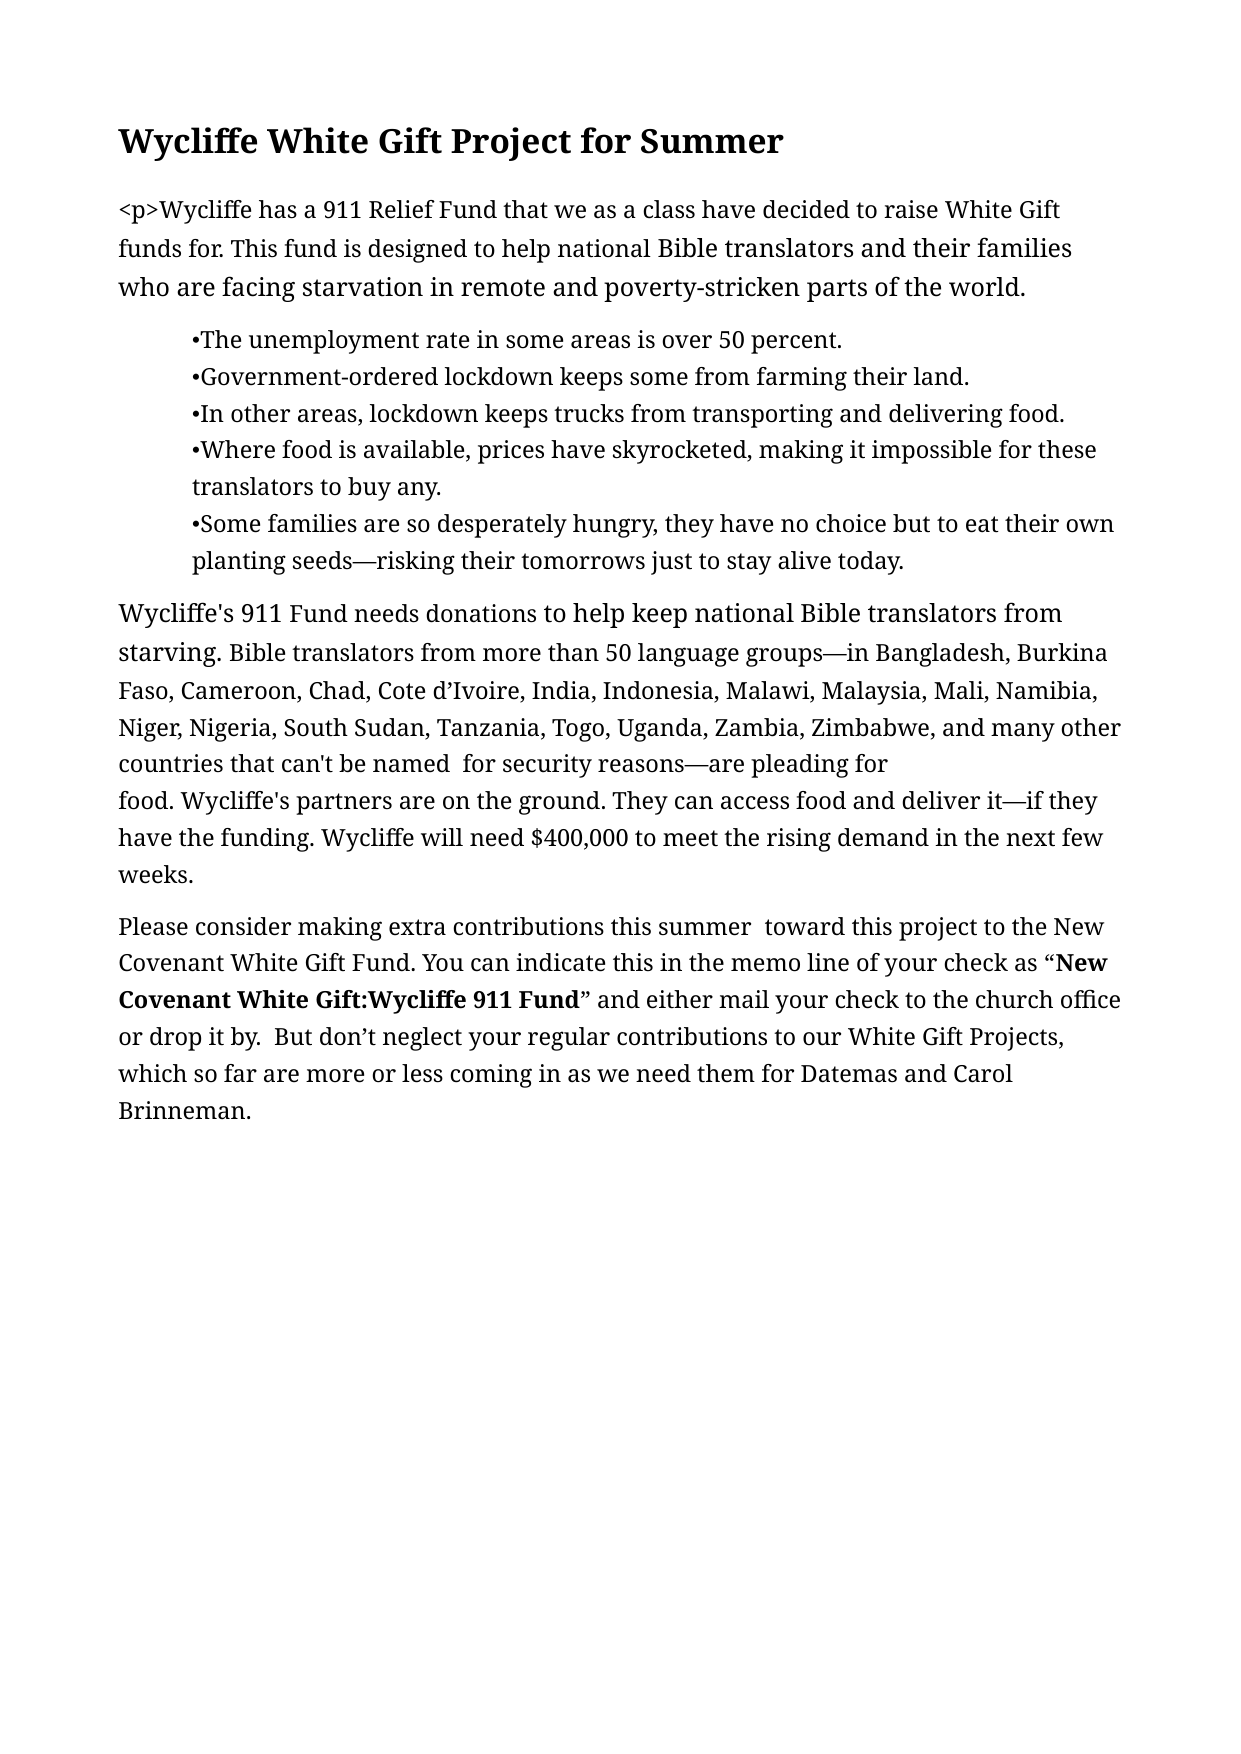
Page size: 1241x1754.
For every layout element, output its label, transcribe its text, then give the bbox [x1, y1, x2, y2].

text Wycliffe's 911 Fund needs donations to help keep national Bible translators from starving. Bible translators from more than 50 language groups—in Bangladesh, Burkina Faso, Cameroon, Chad, Cote d’Ivoire, India, Indonesia, Malawi, Malaysia, Mali, Namibia, Niger, Nigeria, South Sudan, Tanzania, Togo, Uganda, Zambia, Zimbabwe, and many other countries that can't be named for security reasons—are pleading for food. Wycliffe's partners are on the ground. They can access food and deliver it—if they have the funding. Wycliffe will need $400,000 to meet the rising demand in the next few weeks. [118, 596, 1122, 890]
list The unemployment rate in some areas is over 50 percent. [118, 323, 1122, 355]
text Please consider making extra contributions this summer toward this project to the New Covenant White Gift Fund. You can indicate this in the memo line of your check as “New Covenant White Gift:Wycliffe 911 Fund” and either mail your check to the church office or drop it by. But don’t neglect your regular contributions to our White Gift Projects, which so far are more or less coming in as we need them for Datemas and Carol Brinneman. [118, 910, 1122, 1126]
list In other areas, lockdown keeps trucks from transporting and delivering food. [118, 397, 1122, 429]
text <p>Wycliffe has a 911 Relief Fund that we as a class have decided to raise White Gift funds for. This fund is designed to help national Bible translators and their families who are facing starvation in remote and poverty-stricken parts of the world. [118, 193, 1122, 303]
list Some families are so desperately hungry, they have no choice but to eat their own planting seeds—risking their tomorrows just to stay alive today. [118, 507, 1122, 576]
text Wycliffe White Gift Project for Summer [118, 118, 1122, 163]
list Government-ordered lockdown keeps some from farming their land. [118, 360, 1122, 392]
list Where food is available, prices have skyrocketed, making it impossible for these translators to buy any. [118, 434, 1122, 503]
